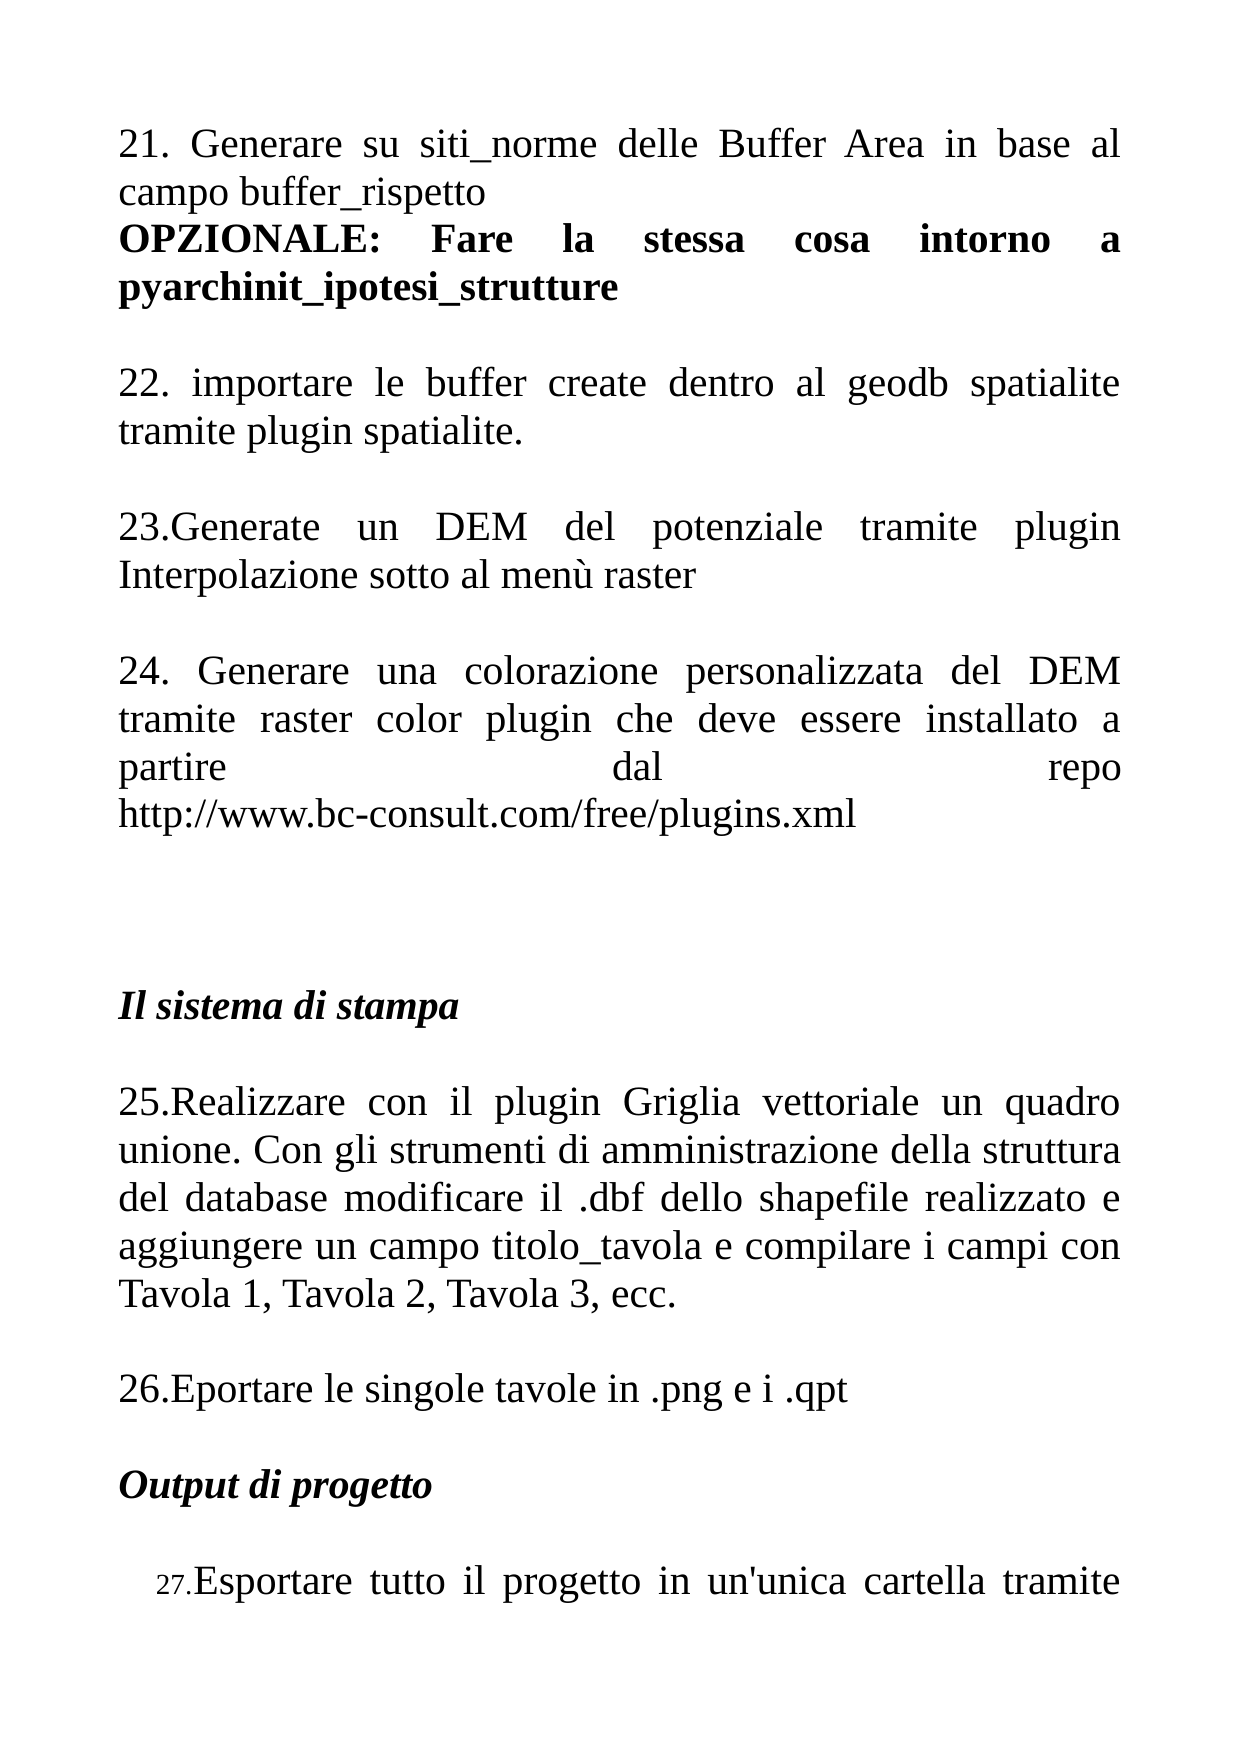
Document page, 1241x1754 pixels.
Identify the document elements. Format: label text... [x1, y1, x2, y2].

text 25.Realizzare con il plugin Griglia vettoriale un quadro unione. Con gli strumenti di amministrazione della struttura del database modificare il .dbf dello shapefile realizzato e aggiungere un campo titolo_tavola e compilare i campi con Tavola 1, Tavola 2, Tavola 3, ecc. [118, 1076, 1122, 1316]
text 23.Generate un DEM del potenziale tramite plugin Interpolazione sotto al menù raster [118, 501, 1122, 597]
text 26.Eportare le singole tavole in .png e i .qpt [118, 1364, 1122, 1412]
text Il sistema di stampa [118, 981, 1122, 1028]
text 24. Generare una colorazione personalizzata del DEM tramite raster color plugin che deve essere installato a partire dal repo http://www.bc-consult.com/free/plugins.xml [118, 645, 1122, 837]
text 22. importare le buffer create dentro al geodb spatialite tramite plugin spatialite. [118, 358, 1122, 453]
text Output di progetto [118, 1460, 1122, 1508]
text OPZIONALE: Fare la stessa cosa intorno a pyarchinit_ipotesi_strutture [118, 214, 1122, 310]
list Esportare tutto il progetto in un'unica cartella tramite [156, 1556, 1122, 1603]
text 21. Generare su siti_norme delle Buffer Area in base al campo buffer_rispetto [118, 118, 1122, 214]
